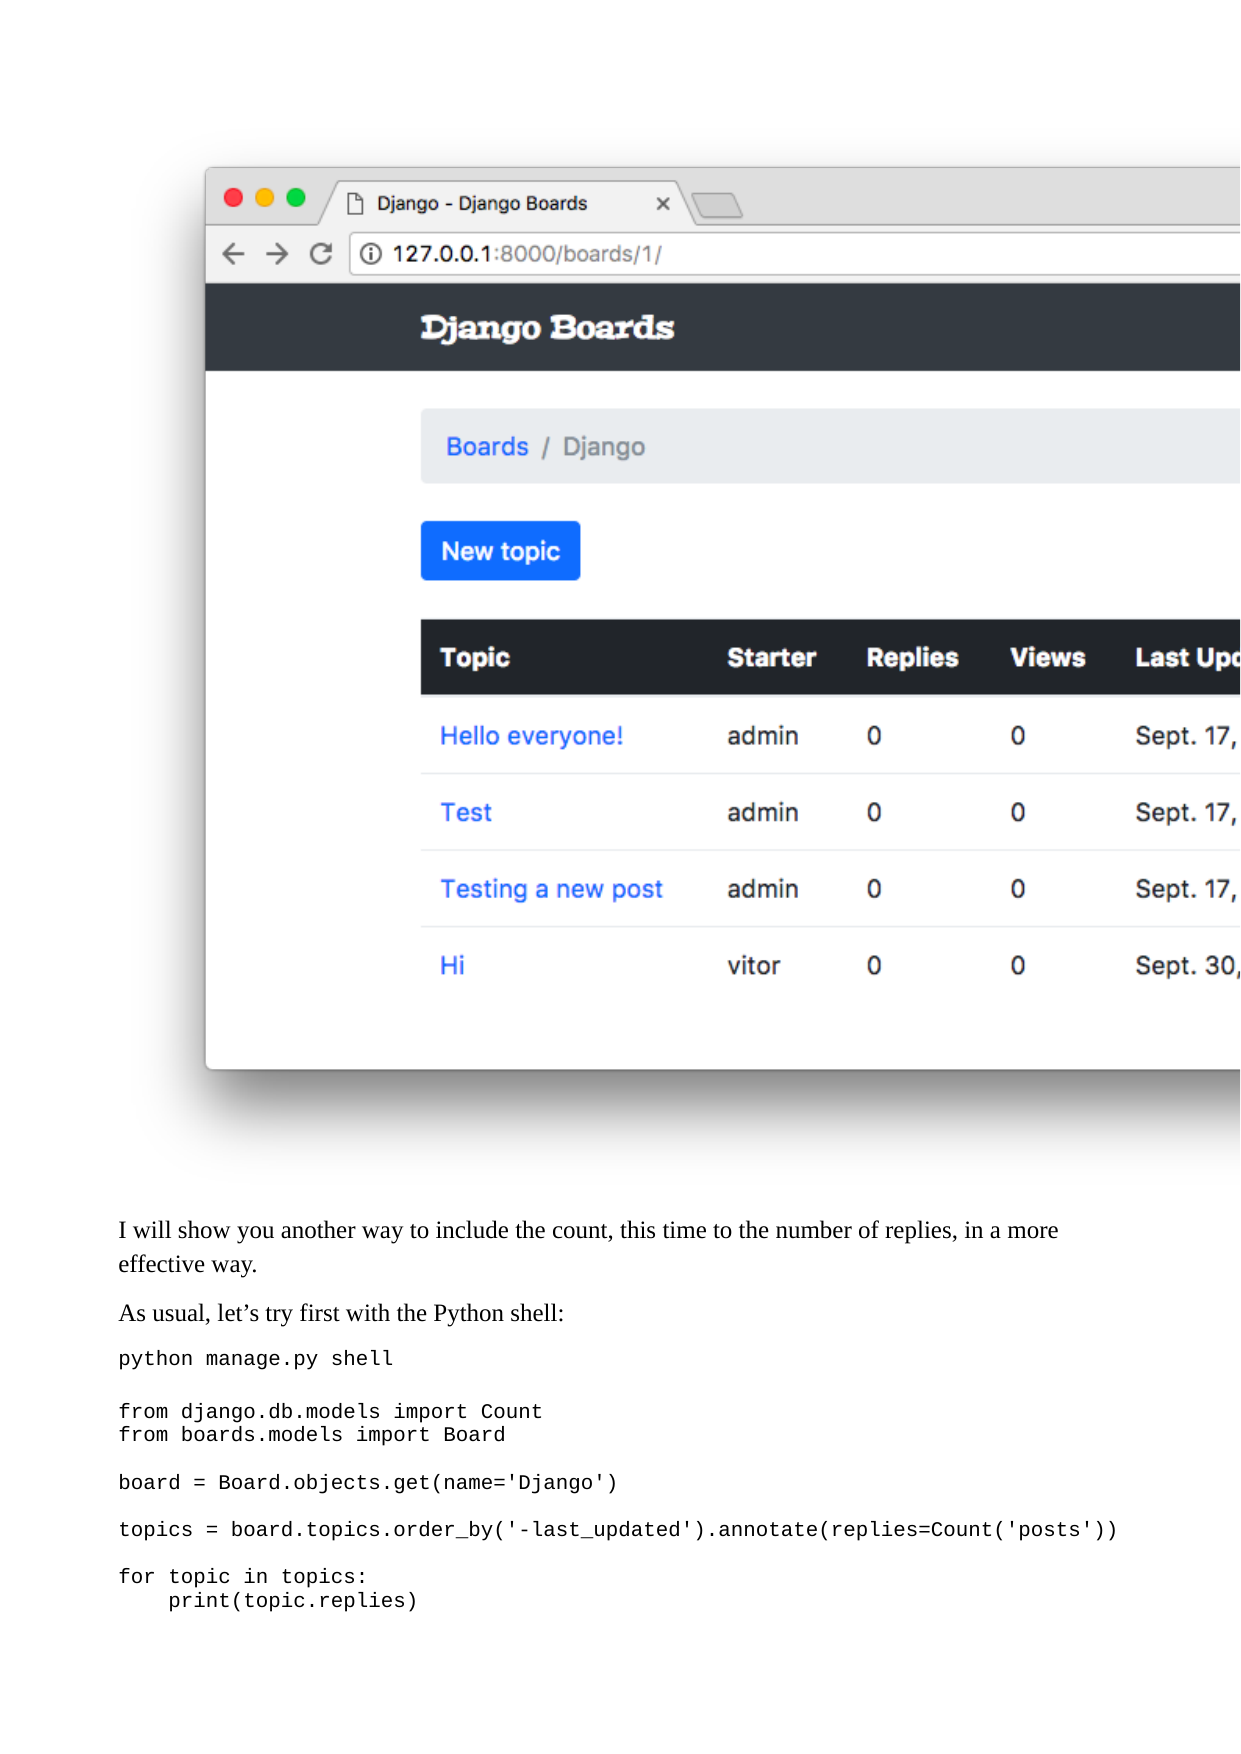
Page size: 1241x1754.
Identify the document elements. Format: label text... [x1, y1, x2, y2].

text topics = board.topics.order_by('-last_updated').annotate(replies=Count('posts')) [118, 1519, 1122, 1543]
text I will show you another way to include the count, this time to the number of replies, in a more effective way. [118, 1215, 1122, 1278]
text print(topic.replies) [118, 1590, 1122, 1613]
text python manage.py shell [118, 1348, 1122, 1371]
text for topic in topics: [118, 1566, 1122, 1590]
text board = Board.objects.get(name='Django') [118, 1472, 1122, 1495]
text from django.db.models import Count [118, 1401, 1122, 1424]
text from boards.models import Board [118, 1424, 1122, 1448]
picture [118, 118, 1241, 1195]
text As usual, let’s try first with the Python shell: [118, 1298, 1122, 1327]
